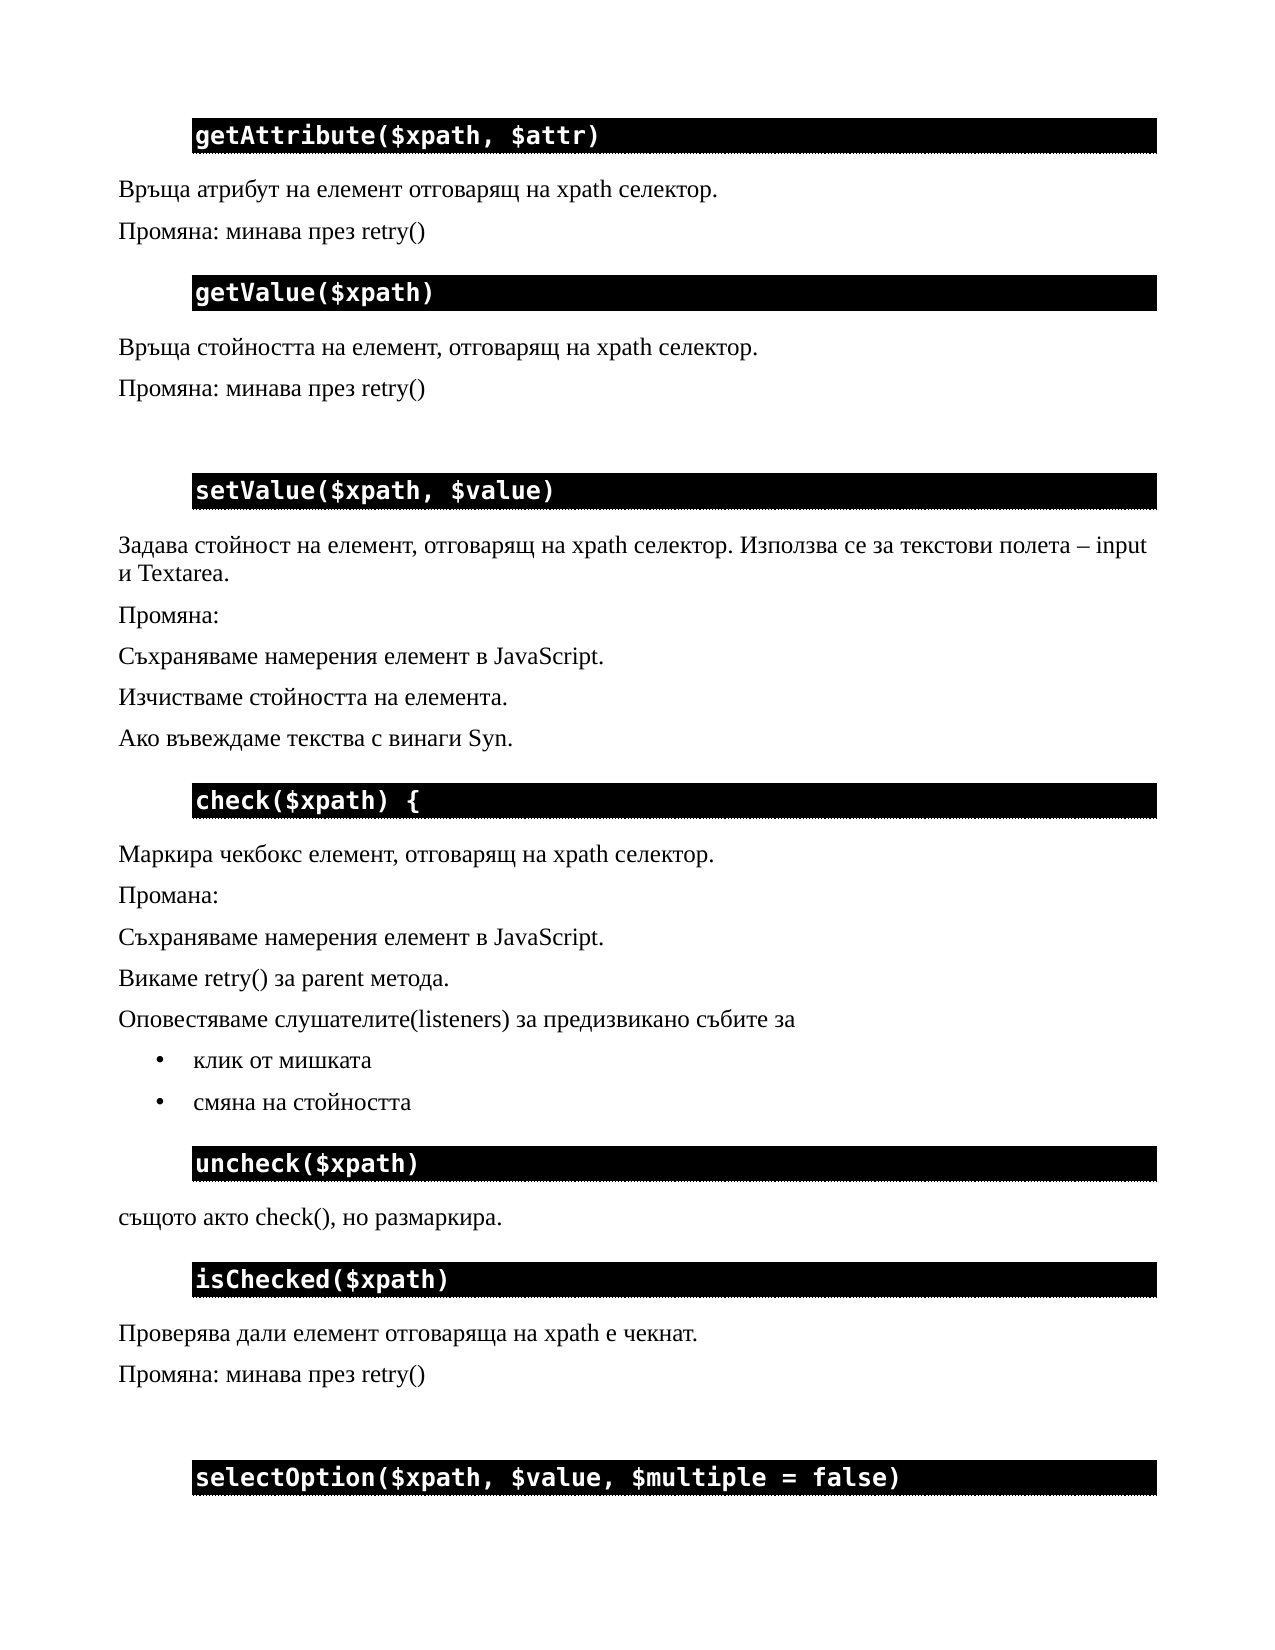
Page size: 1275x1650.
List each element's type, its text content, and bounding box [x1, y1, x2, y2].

text Връща атрибут на елемент отговарящ на xpath селектор. [118, 174, 1157, 203]
list клик от мишката [156, 1046, 1157, 1074]
text getValue($xpath) [192, 275, 1157, 311]
text Маркира чекбокс елемент, отговарящ на xpath селектор. [118, 839, 1157, 868]
text Викаме retry() за parent метода. [118, 963, 1157, 992]
text isChecked($xpath) [192, 1262, 1157, 1297]
text Проверява дали елемент отговаряща на xpath е чекнат. [118, 1318, 1157, 1347]
text Промяна: [118, 600, 1157, 628]
text setValue($xpath, $value) [192, 473, 1157, 509]
text Съхраняваме намерения елемент в JavaScript. [118, 641, 1157, 670]
text Задава стойност на елемент, отговарящ на xpath селектор. Използва се за текстови полета – input и Textarea. [118, 530, 1157, 587]
text Връща стойността на елемент, отговарящ на xpath селектор. [118, 332, 1157, 360]
list смяна на стойността [156, 1087, 1157, 1116]
text същото акто check(), но размаркира. [118, 1202, 1157, 1231]
text check($xpath) { [192, 783, 1157, 818]
text Промана: [118, 881, 1157, 909]
text selectOption($xpath, $value, $multiple = false) [192, 1460, 1157, 1495]
text Съхраняваме намерения елемент в JavaScript. [118, 922, 1157, 951]
text Промяна: минава през retry() [118, 373, 1157, 402]
text Изчистваме стойността на елемента. [118, 682, 1157, 711]
text Промяна: минава през retry() [118, 216, 1157, 244]
text Оповестяваме слушателите(listeners) за предизвикано събите за [118, 1004, 1157, 1033]
text getAttribute($xpath, $attr) [192, 118, 1157, 153]
text Ако въвеждаме текства с винаги Syn. [118, 723, 1157, 752]
text uncheck($xpath) [192, 1146, 1157, 1181]
text Промяна: минава през retry() [118, 1359, 1157, 1388]
